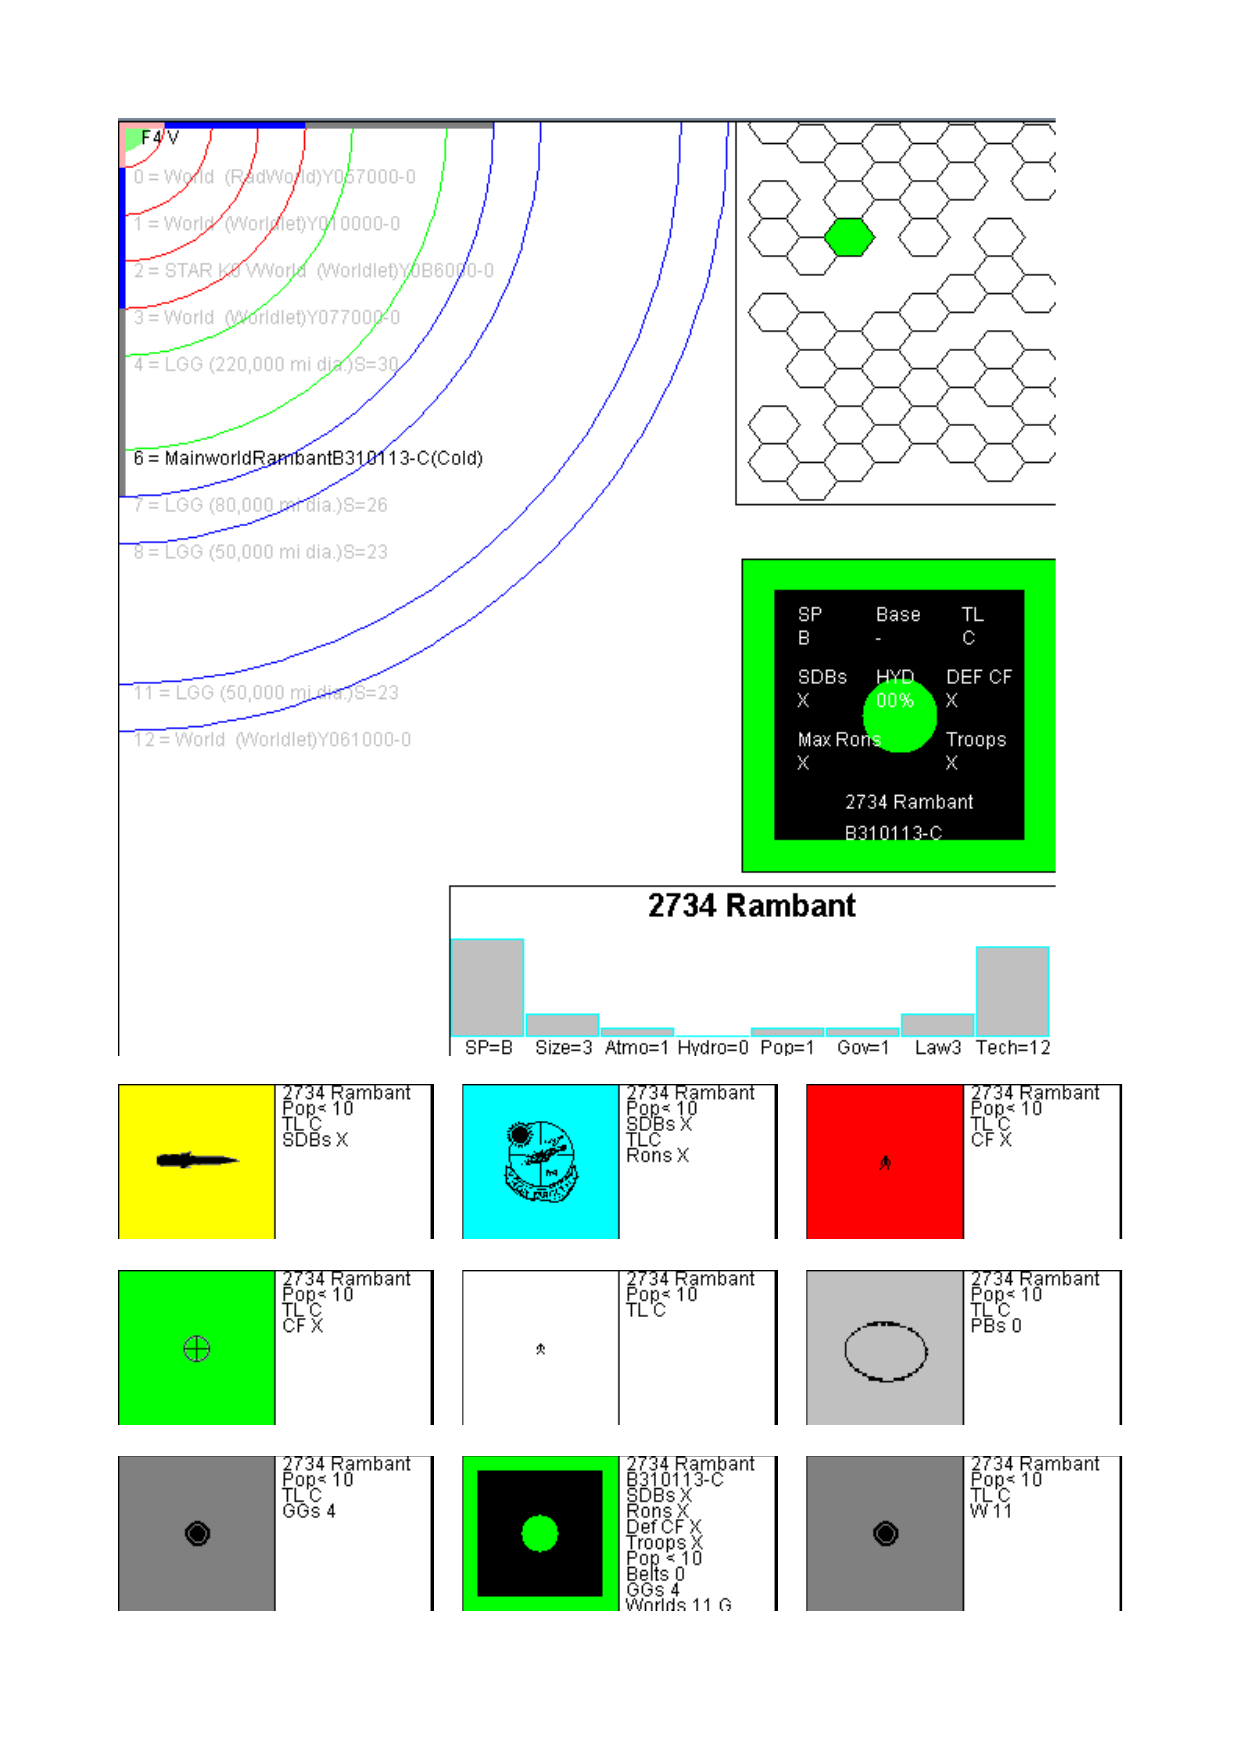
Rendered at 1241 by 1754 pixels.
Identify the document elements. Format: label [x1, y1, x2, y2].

picture [118, 118, 1056, 1056]
picture [462, 1084, 778, 1239]
picture [118, 1270, 434, 1425]
picture [118, 1456, 434, 1611]
picture [806, 1270, 1123, 1425]
picture [462, 1270, 778, 1425]
picture [806, 1084, 1123, 1239]
picture [462, 1456, 778, 1611]
picture [118, 1084, 434, 1239]
picture [806, 1456, 1123, 1611]
